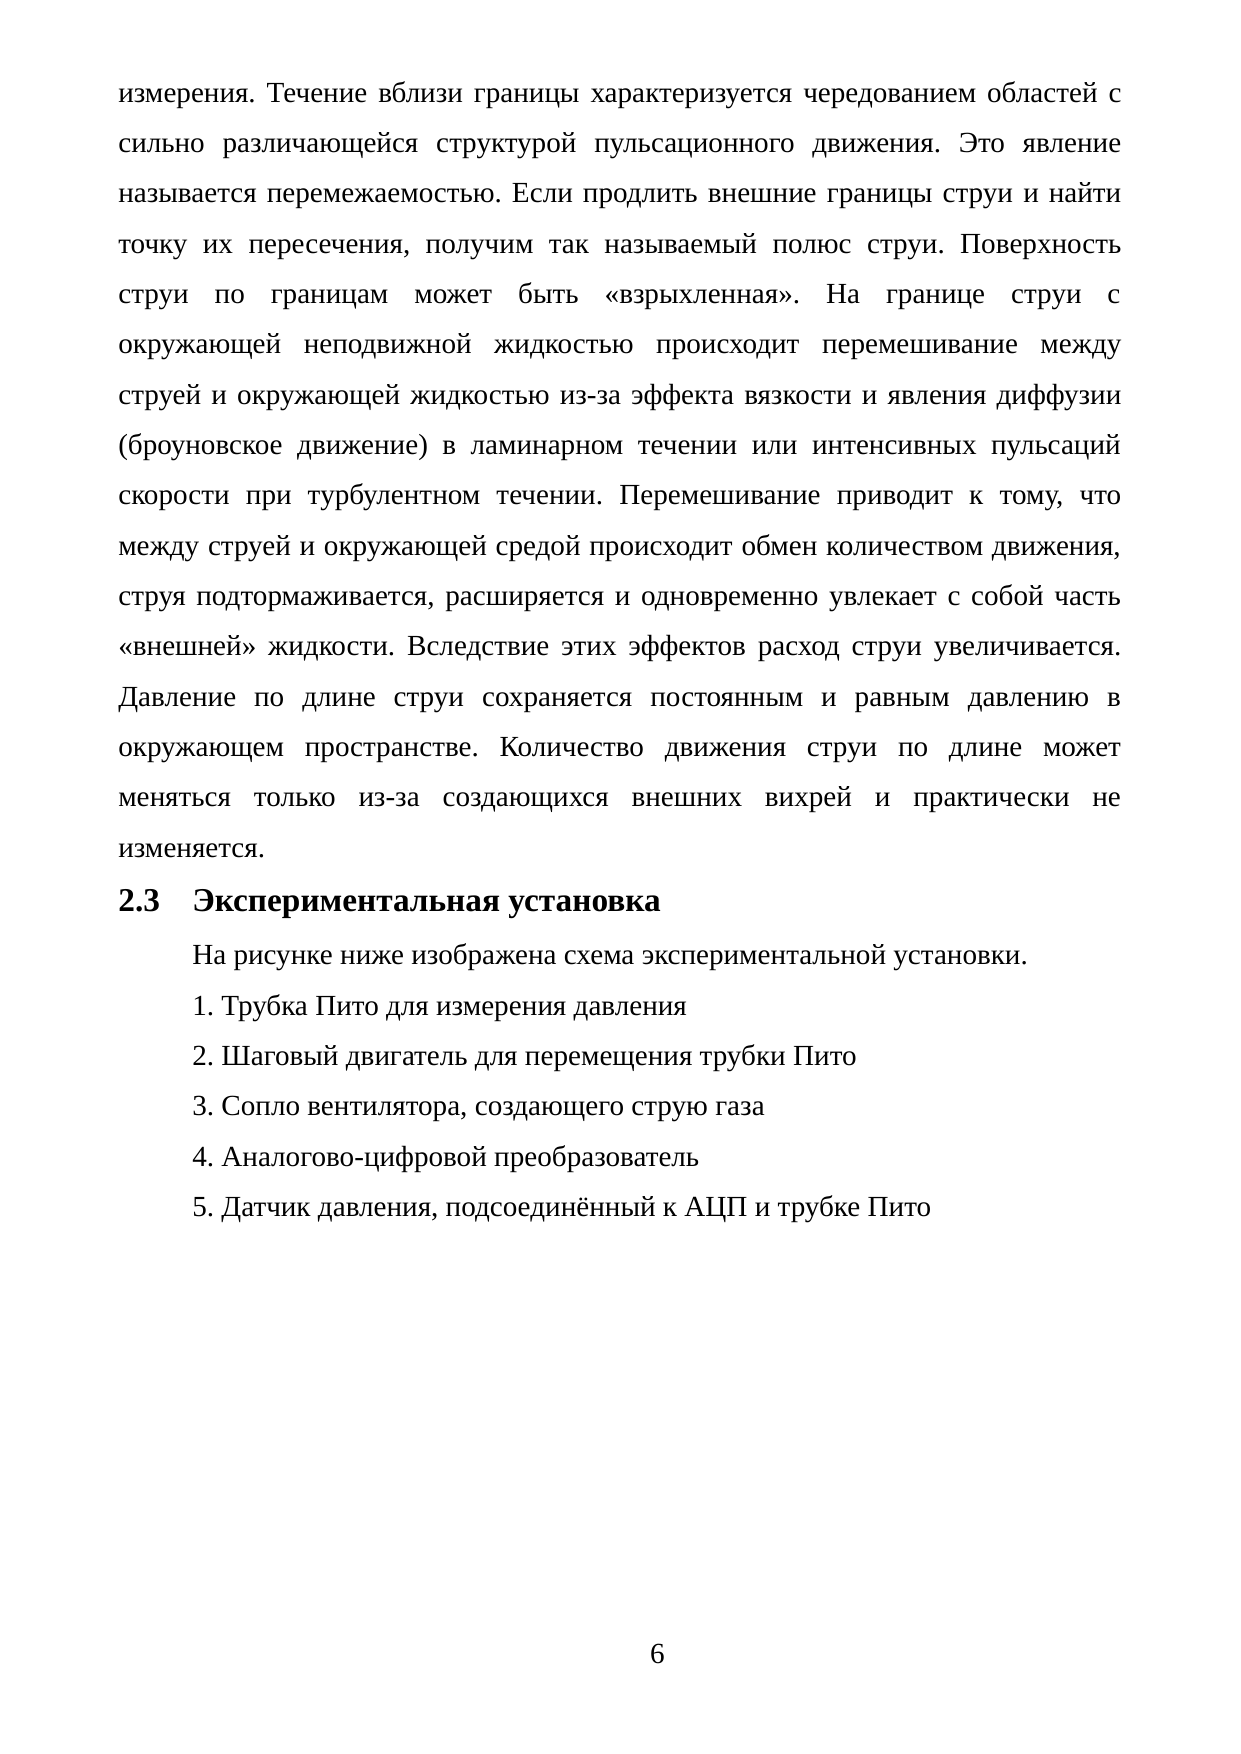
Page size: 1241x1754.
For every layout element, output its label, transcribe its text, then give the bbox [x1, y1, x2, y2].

text 2. Шаговый двигатель для перемещения трубки Пито [118, 1038, 1122, 1072]
text 1. Трубка Пито для измерения давления [118, 988, 1122, 1021]
text На рисунке ниже изображена схема экспериментальной установки. [118, 937, 1122, 971]
text 3. Сопло вентилятора, создающего струю газа [118, 1088, 1122, 1122]
text измерения. Течение вблизи границы характеризуется чередованием областей с сильно различающейся структурой пульсационного движения. Это явление называется перемежаемостью. Если продлить внешние границы струи и найти точку их пересечения, получим так называемый полюс струи. Поверхность струи по границам может быть «взрыхленная». На границе струи с окружающей неподвижной жидкостью происходит перемешивание между струей и окружающей жидкостью из-за эффекта вязкости и явления диффузии (броуновское движение) в ламинарном течении или интенсивных пульсаций скорости при турбулентном течении. Перемешивание приводит к тому, что между струей и окружающей средой происходит обмен количеством движения, струя подтормаживается, расширяется и одновременно увлекает с собой часть «внешней» жидкости. Вследствие этих эффектов расход струи увеличивается. Давление по длине струи сохраняется постоянным и равным давлению в окружающем пространстве. Количество движения струи по длине может меняться только из-за создающихся внешних вихрей и практически не изменяется. [118, 75, 1122, 863]
subtitle Экспериментальная установка [118, 880, 1122, 918]
text 5. Датчик давления, подсоединённый к АЦП и трубке Пито [118, 1189, 1122, 1223]
text 4. Аналогово-цифровой преобразователь [118, 1139, 1122, 1172]
